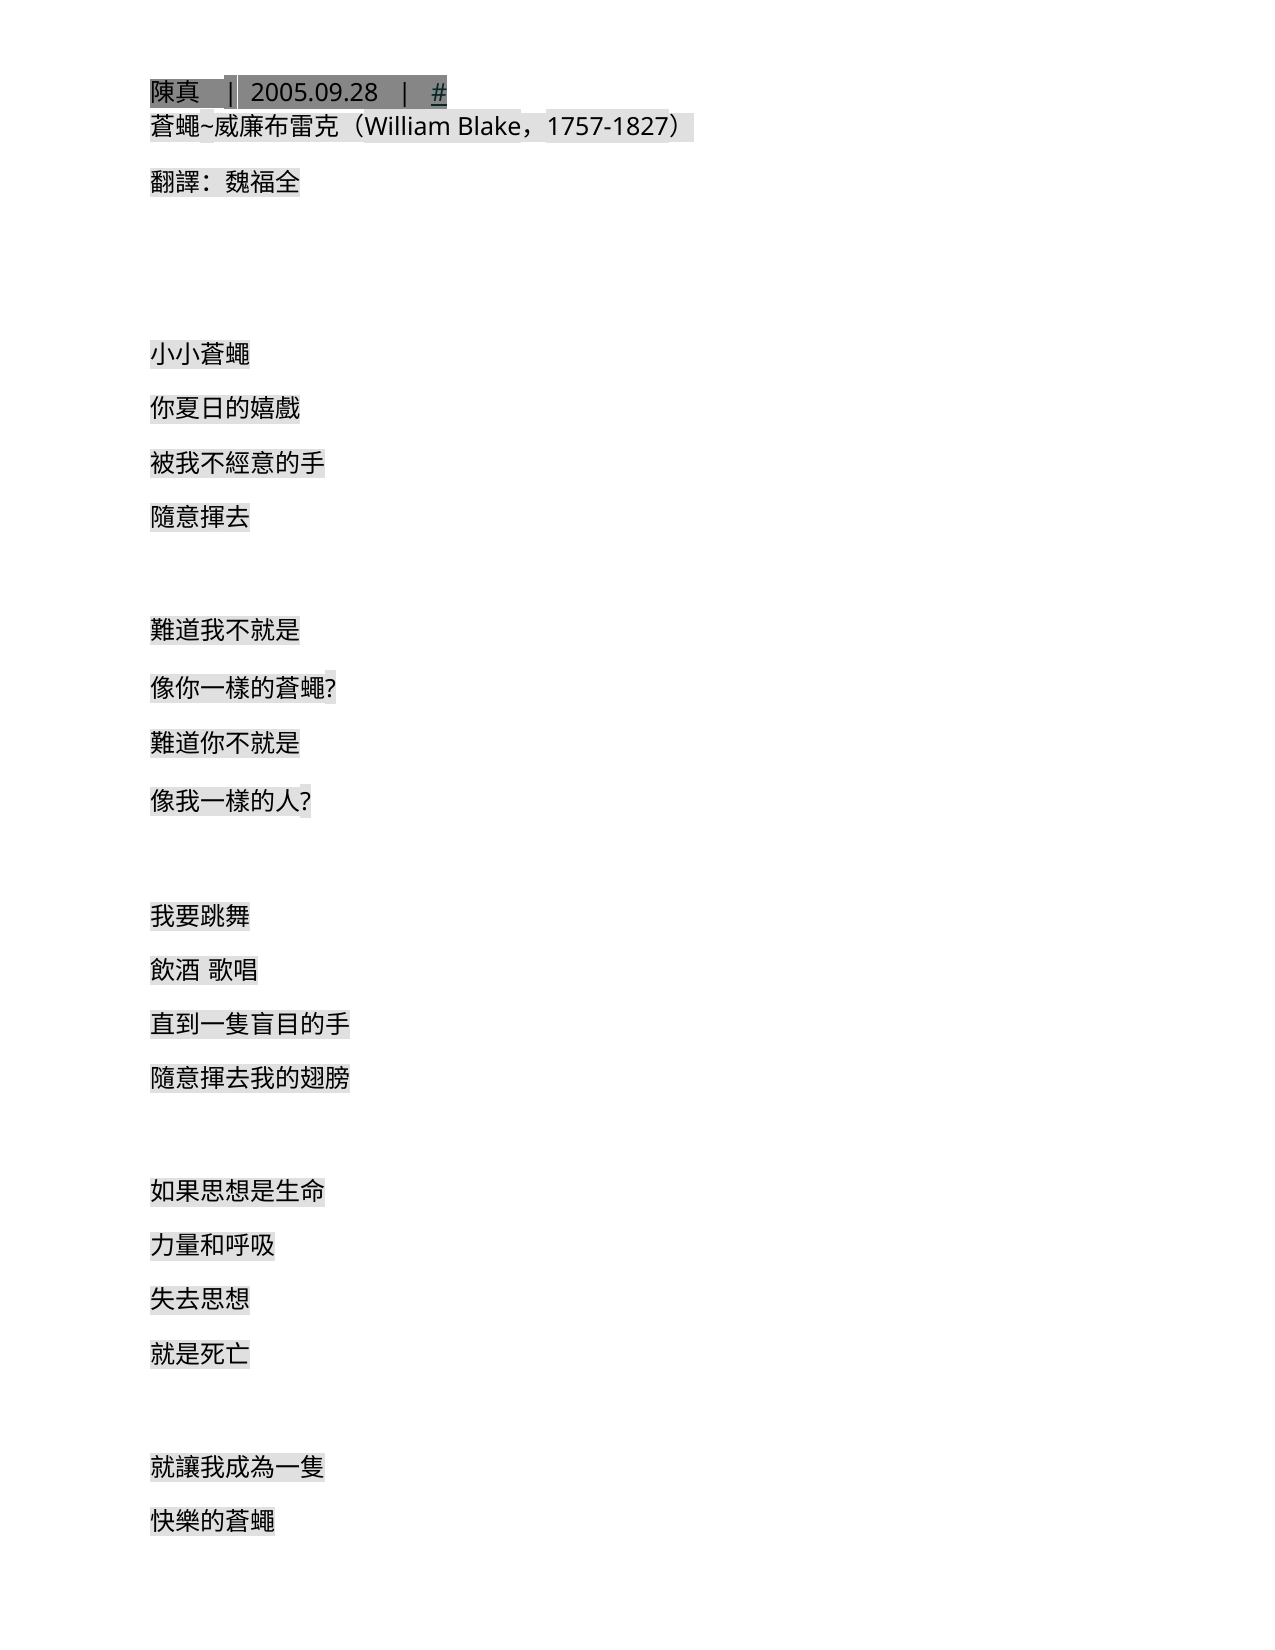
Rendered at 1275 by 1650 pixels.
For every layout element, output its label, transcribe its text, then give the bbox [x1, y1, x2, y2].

text 陳真 | 2005.09.28 | # [150, 75, 1125, 109]
text 失去思想 [150, 1286, 1125, 1315]
text 如果思想是生命 [150, 1177, 1125, 1207]
text 小小蒼蠅 [150, 340, 1125, 369]
text 飲酒 歌唱 [150, 956, 1125, 985]
text 就讓我成為一隻 [150, 1453, 1125, 1482]
text 就是死亡 [150, 1340, 1125, 1369]
text 像我一樣的人? [150, 783, 1125, 818]
text 蒼蠅~威廉布雷克（William Blake，1757-1827） [150, 109, 1125, 143]
text 直到一隻盲目的手 [150, 1010, 1125, 1039]
text 像你一樣的蒼蠅? [150, 670, 1125, 704]
text 隨意揮去我的翅膀 [150, 1064, 1125, 1093]
text 難道你不就是 [150, 729, 1125, 758]
text 我要跳舞 [150, 902, 1125, 931]
text 你夏日的嬉戲 [150, 394, 1125, 424]
text 快樂的蒼蠅 [150, 1507, 1125, 1536]
text 難道我不就是 [150, 616, 1125, 645]
text 隨意揮去 [150, 503, 1125, 532]
text 翻譯：魏福全 [150, 168, 1125, 197]
text 被我不經意的手 [150, 449, 1125, 478]
text 力量和呼吸 [150, 1232, 1125, 1261]
